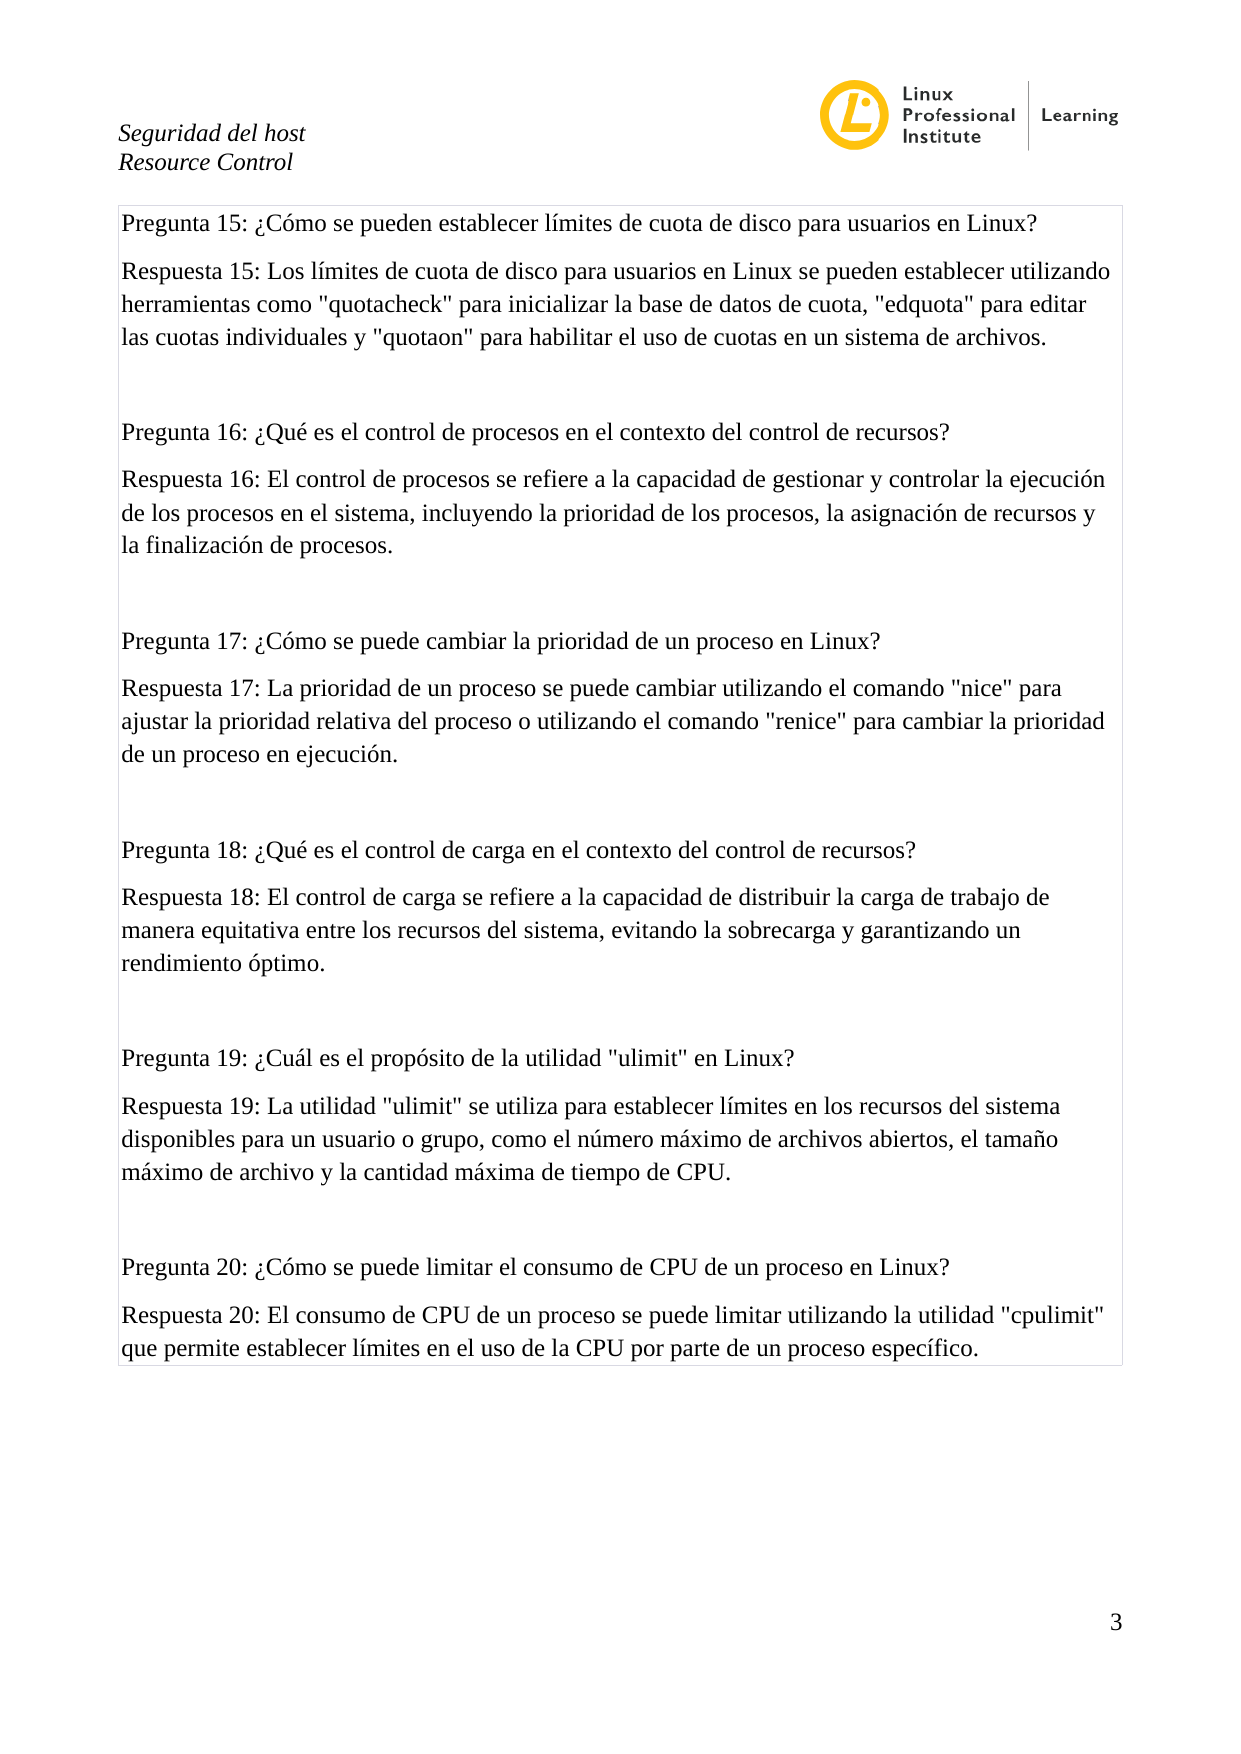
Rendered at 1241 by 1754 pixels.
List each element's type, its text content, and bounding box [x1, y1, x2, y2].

text Pregunta 20: ¿Cómo se puede limitar el consumo de CPU de un proceso en Linux? [119, 1249, 1122, 1281]
text Pregunta 17: ¿Cómo se puede cambiar la prioridad de un proceso en Linux? [119, 623, 1122, 654]
text Respuesta 18: El control de carga se refiere a la capacidad de distribuir la carga de trabajo de manera equitativa entre los recursos del sistema, evitando la sobrecarga y garantizando un rendimiento óptimo. [119, 879, 1122, 977]
picture [819, 79, 1119, 151]
text Respuesta 16: El control de procesos se refiere a la capacidad de gestionar y controlar la ejecución de los procesos en el sistema, incluyendo la prioridad de los procesos, la asignación de recursos y la finalización de procesos. [119, 462, 1122, 559]
text Respuesta 20: El consumo de CPU de un proceso se puede limitar utilizando la utilidad "cpulimit" que permite establecer límites en el uso de la CPU por parte de un proceso específico. [119, 1297, 1122, 1365]
text Pregunta 19: ¿Cuál es el propósito de la utilidad "ulimit" en Linux? [119, 1041, 1122, 1072]
text Pregunta 15: ¿Cómo se pueden establecer límites de cuota de disco para usuarios en Linux? [119, 206, 1122, 237]
text Respuesta 19: La utilidad "ulimit" se utiliza para establecer límites en los recursos del sistema disponibles para un usuario o grupo, como el número máximo de archivos abiertos, el tamaño máximo de archivo y la cantidad máxima de tiempo de CPU. [119, 1088, 1122, 1186]
text Pregunta 18: ¿Qué es el control de carga en el contexto del control de recursos? [119, 832, 1122, 863]
text Pregunta 16: ¿Qué es el control de procesos en el contexto del control de recursos? [119, 414, 1122, 446]
text Respuesta 15: Los límites de cuota de disco para usuarios en Linux se pueden establecer utilizando herramientas como "quotacheck" para inicializar la base de datos de cuota, "edquota" para editar las cuotas individuales y "quotaon" para habilitar el uso de cuotas en un sistema de archivos. [119, 253, 1122, 351]
text Respuesta 17: La prioridad de un proceso se puede cambiar utilizando el comando "nice" para ajustar la prioridad relativa del proceso o utilizando el comando "renice" para cambiar la prioridad de un proceso en ejecución. [119, 670, 1122, 768]
